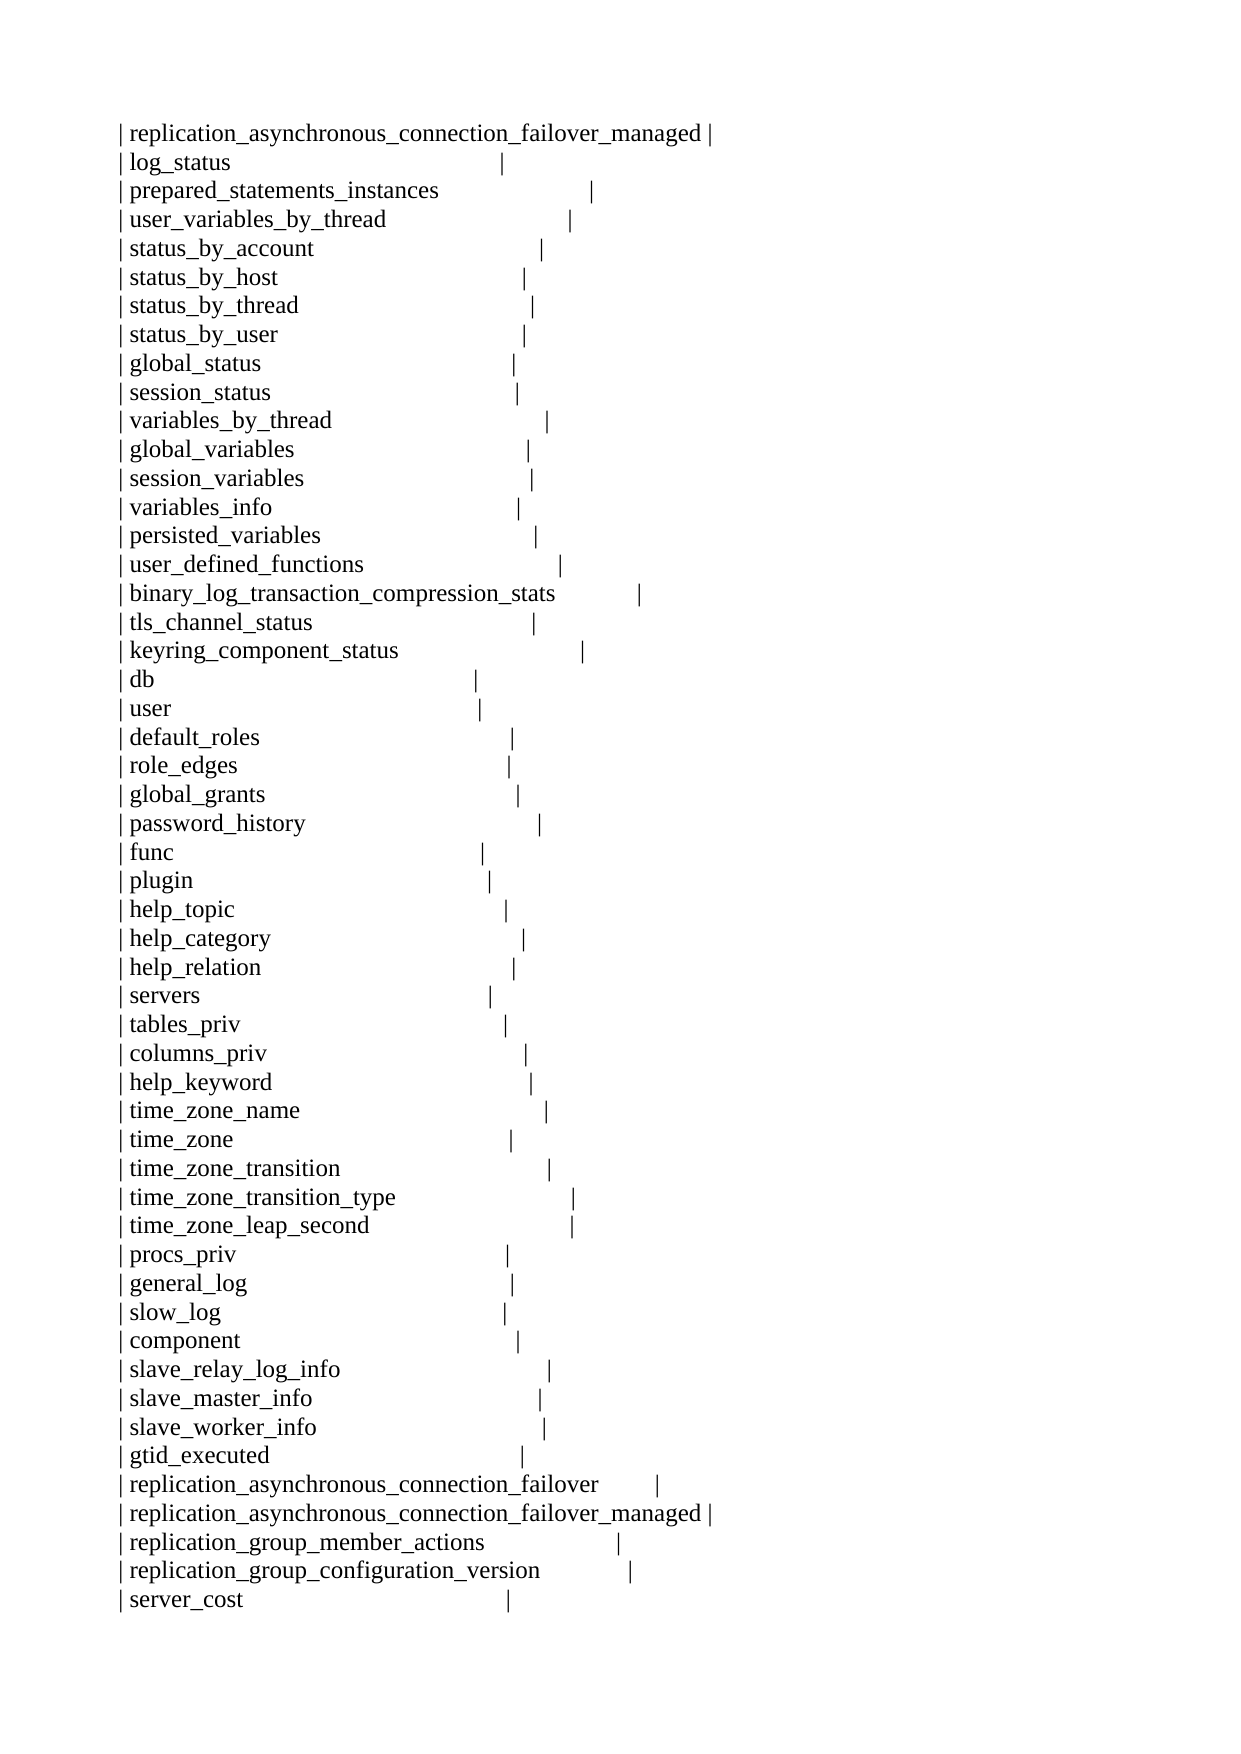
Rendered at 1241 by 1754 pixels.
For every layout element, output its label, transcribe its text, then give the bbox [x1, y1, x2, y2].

text | global_status | [118, 348, 1122, 377]
text | tables_priv | [118, 1009, 1122, 1038]
text | slow_log | [118, 1297, 1122, 1326]
text | plugin | [118, 866, 1122, 894]
text | status_by_thread | [118, 291, 1122, 319]
text | replication_asynchronous_connection_failover_managed | [118, 1498, 1122, 1527]
text | status_by_host | [118, 262, 1122, 291]
text | servers | [118, 981, 1122, 1009]
text | status_by_account | [118, 233, 1122, 262]
text | replication_group_configuration_version | [118, 1556, 1122, 1584]
text | slave_master_info | [118, 1383, 1122, 1412]
text | time_zone | [118, 1124, 1122, 1153]
text | help_keyword | [118, 1067, 1122, 1096]
text | status_by_user | [118, 319, 1122, 348]
text | tls_channel_status | [118, 607, 1122, 636]
text | help_relation | [118, 952, 1122, 981]
text | user | [118, 693, 1122, 722]
text | component | [118, 1326, 1122, 1354]
text | global_variables | [118, 434, 1122, 463]
text | db | [118, 664, 1122, 693]
text | func | [118, 837, 1122, 866]
text | replication_group_member_actions | [118, 1527, 1122, 1556]
text | variables_info | [118, 492, 1122, 521]
text | help_category | [118, 923, 1122, 952]
text | default_roles | [118, 722, 1122, 751]
text | role_edges | [118, 751, 1122, 779]
text | replication_asynchronous_connection_failover | [118, 1469, 1122, 1498]
text | general_log | [118, 1268, 1122, 1297]
text | help_topic | [118, 894, 1122, 923]
text | session_status | [118, 377, 1122, 406]
text | slave_worker_info | [118, 1412, 1122, 1441]
text | session_variables | [118, 463, 1122, 492]
text | columns_priv | [118, 1038, 1122, 1067]
text | time_zone_name | [118, 1096, 1122, 1124]
text | password_history | [118, 808, 1122, 837]
text | server_cost | [118, 1584, 1122, 1613]
text | binary_log_transaction_compression_stats | [118, 578, 1122, 607]
text | prepared_statements_instances | [118, 176, 1122, 204]
text | time_zone_leap_second | [118, 1211, 1122, 1239]
text | user_variables_by_thread | [118, 204, 1122, 233]
text | persisted_variables | [118, 521, 1122, 549]
text | global_grants | [118, 779, 1122, 808]
text | time_zone_transition | [118, 1153, 1122, 1182]
text | variables_by_thread | [118, 406, 1122, 434]
text | keyring_component_status | [118, 636, 1122, 664]
text | gtid_executed | [118, 1441, 1122, 1469]
text | time_zone_transition_type | [118, 1182, 1122, 1211]
text | procs_priv | [118, 1239, 1122, 1268]
text | slave_relay_log_info | [118, 1354, 1122, 1383]
text | replication_asynchronous_connection_failover_managed | [118, 118, 1122, 147]
text | user_defined_functions | [118, 549, 1122, 578]
text | log_status | [118, 147, 1122, 176]
